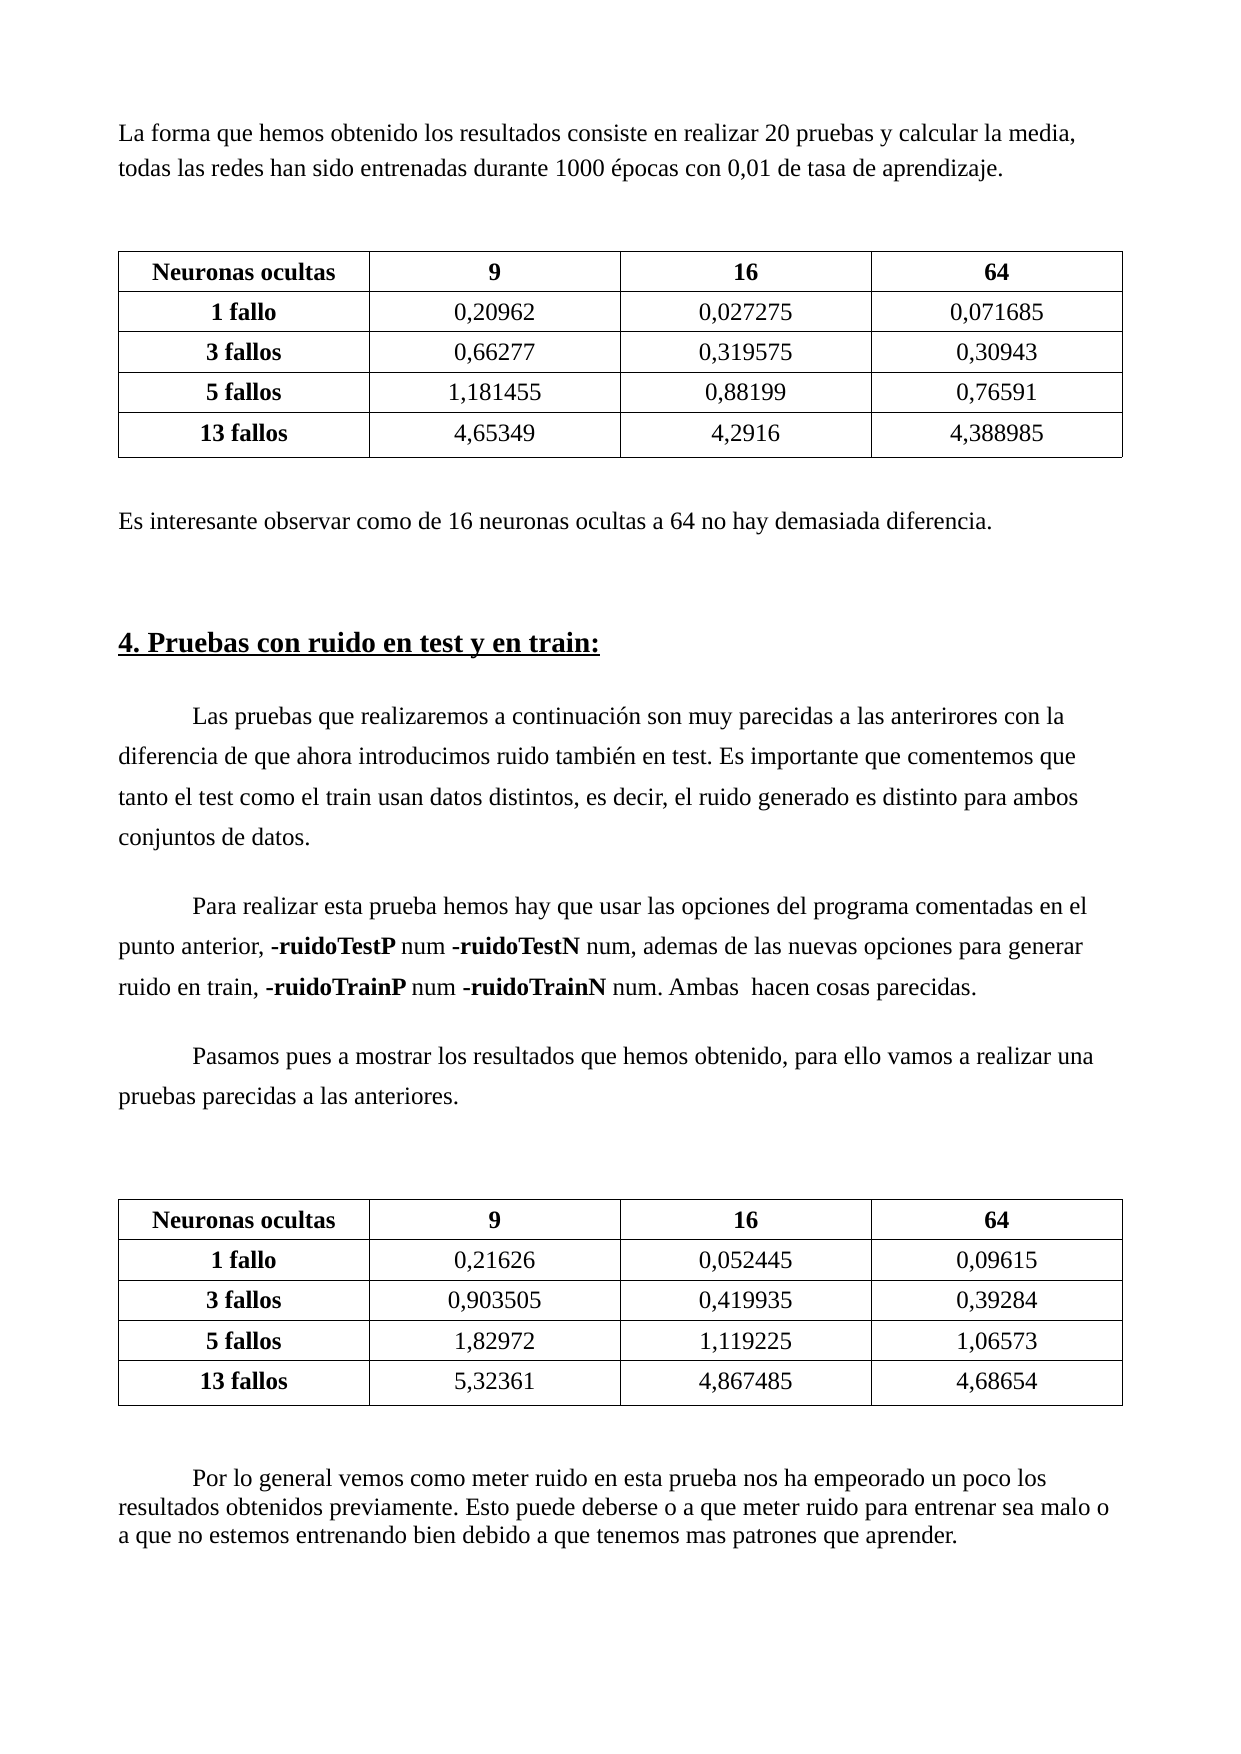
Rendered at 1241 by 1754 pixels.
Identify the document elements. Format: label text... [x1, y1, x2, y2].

table_cell 1,82972 [370, 1321, 620, 1360]
table_cell 13 fallos [119, 413, 369, 457]
text Por lo general vemos como meter ruido en esta prueba nos ha empeorado un poco los resultados obtenidos previamente. Esto puede deberse o a que meter ruido para entrenar sea malo o a que no estemos entrenando bien debido a que tenemos mas patrones que aprender. [118, 1463, 1122, 1549]
table_header 64 [872, 252, 1122, 291]
table_cell 4,388985 [872, 413, 1122, 457]
table_cell 0,027275 [621, 292, 871, 331]
table_cell 1,181455 [370, 373, 620, 412]
table_cell 5 fallos [119, 373, 369, 412]
table_cell 0,903505 [370, 1281, 620, 1320]
table_cell 5,32361 [370, 1361, 620, 1405]
table_cell 0,20962 [370, 292, 620, 331]
table_cell 13 fallos [119, 1361, 369, 1405]
table_header 64 [872, 1200, 1122, 1239]
table_cell 3 fallos [119, 332, 369, 372]
text Pasamos pues a mostrar los resultados que hemos obtenido, para ello vamos a realizar una pruebas parecidas a las anteriores. [118, 1041, 1122, 1110]
table_cell 1 fallo [119, 292, 369, 331]
text 4. Pruebas con ruido en test y en train: [118, 625, 1122, 659]
table_header 9 [370, 252, 620, 291]
table_cell 4,65349 [370, 413, 620, 457]
table_cell 0,071685 [872, 292, 1122, 331]
table_cell 0,21626 [370, 1240, 620, 1280]
table_header Neuronas ocultas [119, 1200, 369, 1239]
table_cell 0,419935 [621, 1281, 871, 1320]
table_cell 1,119225 [621, 1321, 871, 1360]
text La forma que hemos obtenido los resultados consiste en realizar 20 pruebas y calcular la media, todas las redes han sido entrenadas durante 1000 épocas con 0,01 de tasa de aprendizaje. [118, 118, 1122, 181]
table_header 16 [621, 252, 871, 291]
table_header 9 [370, 1200, 620, 1239]
table_cell 0,88199 [621, 373, 871, 412]
text Es interesante observar como de 16 neuronas ocultas a 64 no hay demasiada diferencia. [118, 506, 1122, 535]
table_cell 3 fallos [119, 1281, 369, 1320]
table_cell 0,09615 [872, 1240, 1122, 1280]
table_header Neuronas ocultas [119, 252, 369, 291]
table_cell 5 fallos [119, 1321, 369, 1360]
table_cell 0,319575 [621, 332, 871, 372]
table_cell 0,76591 [872, 373, 1122, 412]
text Para realizar esta prueba hemos hay que usar las opciones del programa comentadas en el punto anterior, -ruidoTestP num -ruidoTestN num, ademas de las nuevas opciones para generar ruido en train, -ruidoTrainP num -ruidoTrainN num. Ambas hacen cosas parecidas. [118, 891, 1122, 1000]
table_cell 0,39284 [872, 1281, 1122, 1320]
table_cell 4,2916 [621, 413, 871, 457]
table_cell 0,30943 [872, 332, 1122, 372]
table_cell 4,68654 [872, 1361, 1122, 1405]
table_cell 1 fallo [119, 1240, 369, 1280]
table_cell 1,06573 [872, 1321, 1122, 1360]
text Las pruebas que realizaremos a continuación son muy parecidas a las anterirores con la diferencia de que ahora introducimos ruido también en test. Es importante que comentemos que tanto el test como el train usan datos distintos, es decir, el ruido generado es distinto para ambos conjuntos de datos. [118, 701, 1122, 851]
table_cell 4,867485 [621, 1361, 871, 1405]
table_header 16 [621, 1200, 871, 1239]
table_cell 0,66277 [370, 332, 620, 372]
table_cell 0,052445 [621, 1240, 871, 1280]
